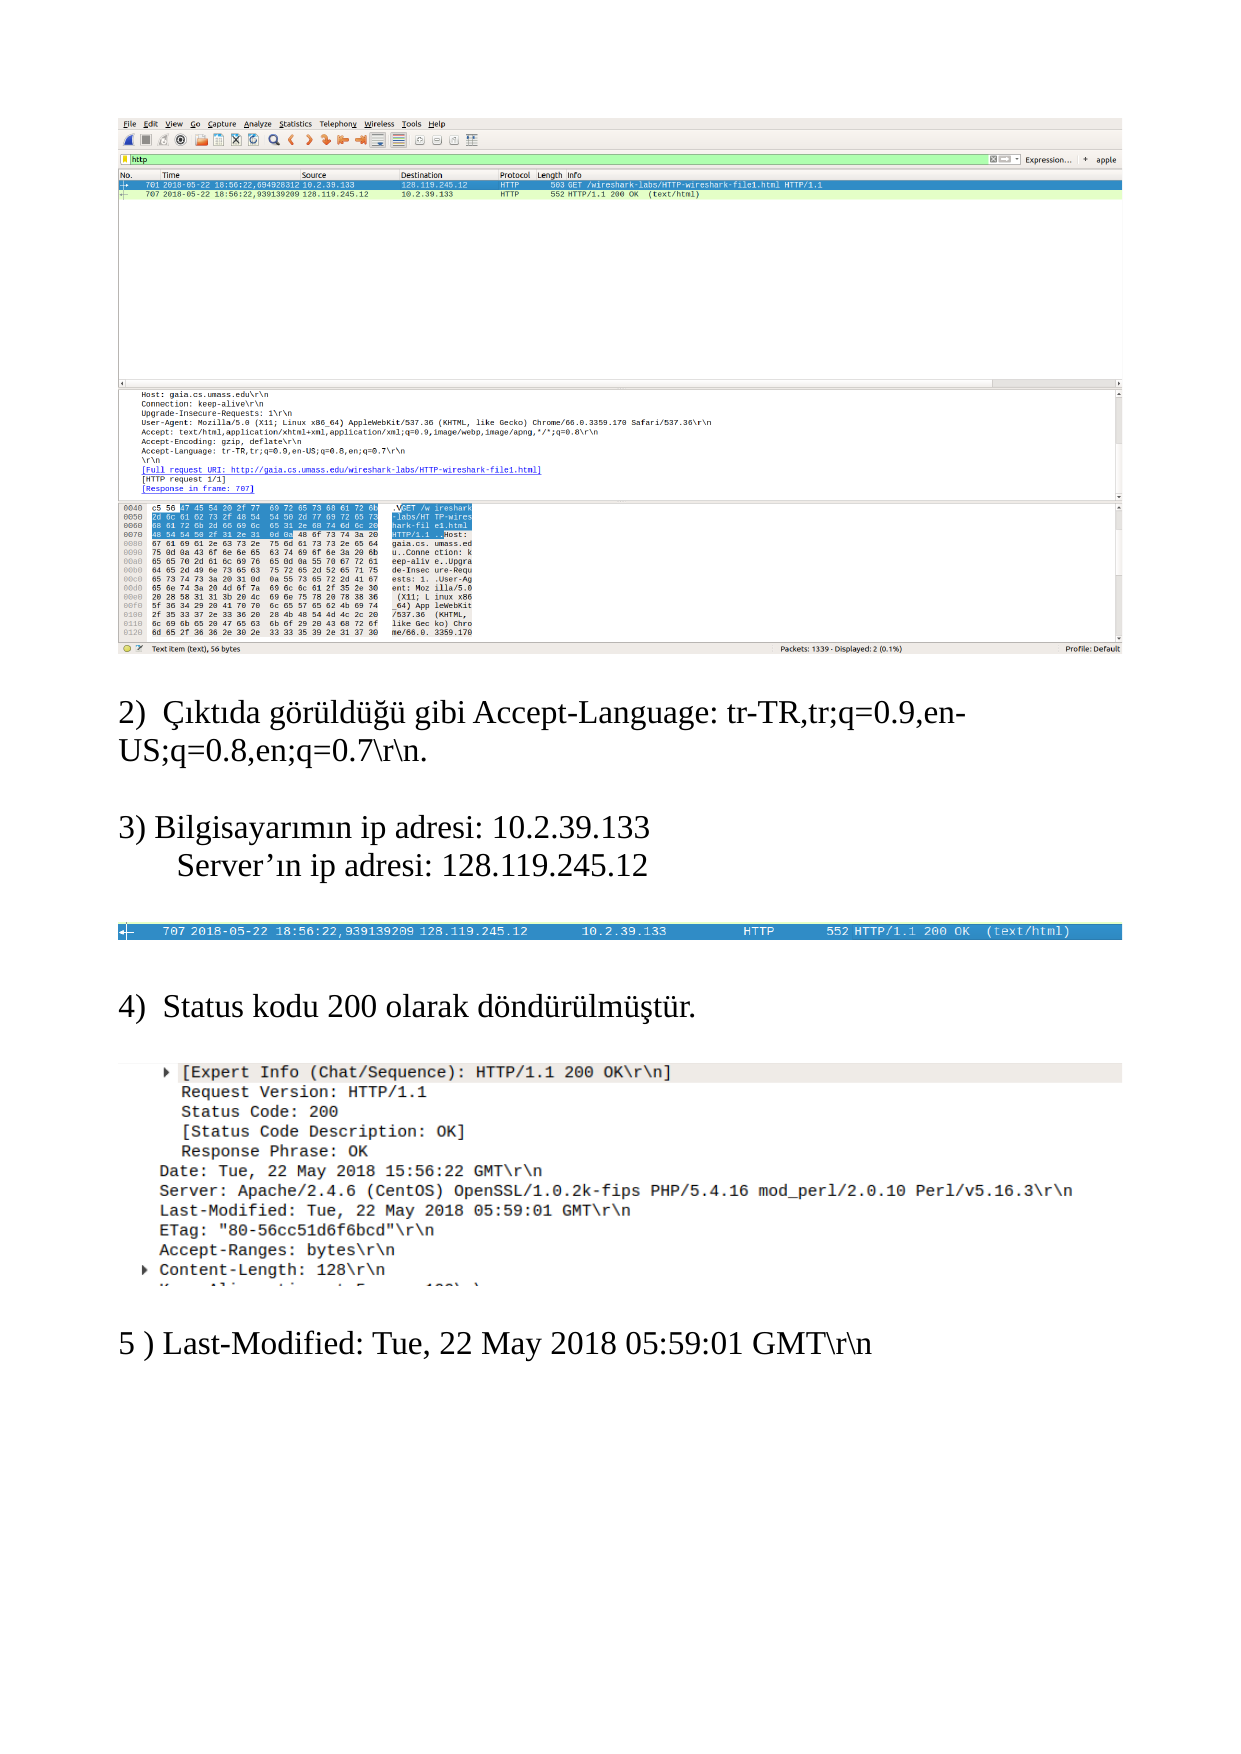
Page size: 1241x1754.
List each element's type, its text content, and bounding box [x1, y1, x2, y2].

text 5 ) Last-Modified: Tue, 22 May 2018 05:59:01 GMT\r\n [118, 1324, 1122, 1362]
picture [118, 118, 1123, 654]
picture [118, 922, 1123, 948]
text Server’ın ip adresi: 128.119.245.12 [118, 846, 1122, 884]
text 2) Çıktıda görüldüğü gibi Accept-Language: tr-TR,tr;q=0.9,en-US;q=0.8,en;q=0.7\r\n. [118, 692, 1122, 769]
text 4) Status kodu 200 olarak döndürülmüştür. [118, 986, 1122, 1025]
text 3) Bilgisayarımın ip adresi: 10.2.39.133 [118, 807, 1122, 846]
picture [118, 1063, 1123, 1286]
